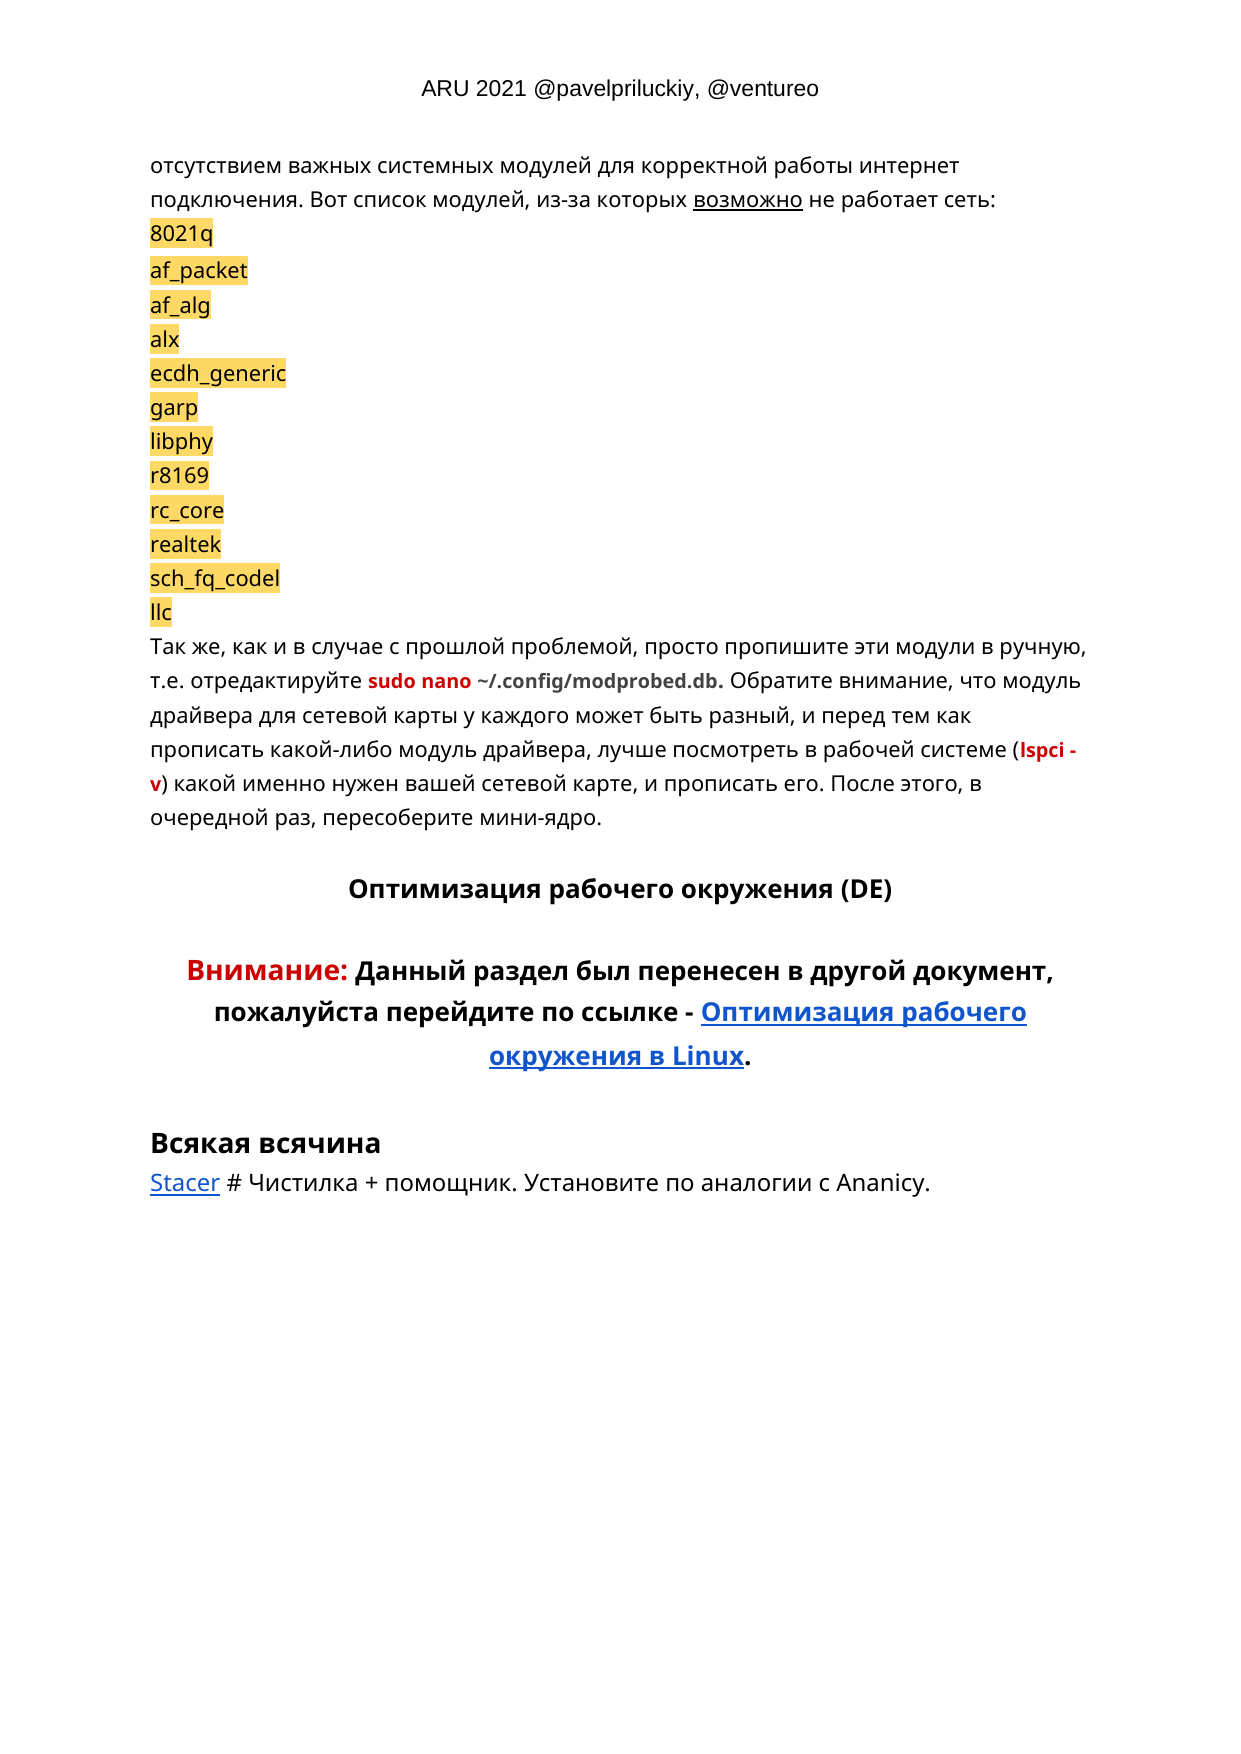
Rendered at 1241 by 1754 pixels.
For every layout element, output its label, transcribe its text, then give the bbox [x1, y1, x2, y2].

text llc [150, 597, 1090, 627]
text realtek [150, 529, 1090, 559]
text sch_fq_codel [150, 563, 1090, 593]
text rc_core [150, 495, 1090, 524]
text af_alg [150, 290, 1090, 319]
text Так же, как и в случае с прошлой проблемой, просто пропишите эти модули в ручную, т.е. отредактируйте sudo nano ~/.config/modprobed.db. Обратите внимание, что модуль драйвера для сетевой карты у каждого может быть разный, и перед тем как прописать какой-либо модуль драйвера, лучше посмотреть в рабочей системе (lspci -v) какой именно нужен вашей сетевой карте, и прописать его. После этого, в очередной раз, пересоберите мини-ядро. [150, 631, 1090, 832]
title Оптимизация рабочего окружения (DE) [150, 871, 1090, 906]
text ecdh_generic [150, 358, 1090, 388]
text Внимание: Данный раздел был перенесен в другой документ, пожалуйста перейдите по ссылке - Оптимизация рабочего окружения в Linux. [150, 950, 1090, 1073]
text Всякая всячина Stacer # Чистилка + помощник. Установите по аналогии с Ananicy. [150, 1123, 1090, 1199]
text r8169 [150, 461, 1090, 490]
text отсутствием важных системных модулей для корректной работы интернет подключения. Вот список модулей, из-за которых возможно не работает сеть: [150, 150, 1090, 214]
text af_packet [150, 256, 1090, 285]
text libphy [150, 426, 1090, 456]
text garp [150, 392, 1090, 422]
text ﻿8021q [150, 218, 1090, 251]
text alx [150, 324, 1090, 354]
